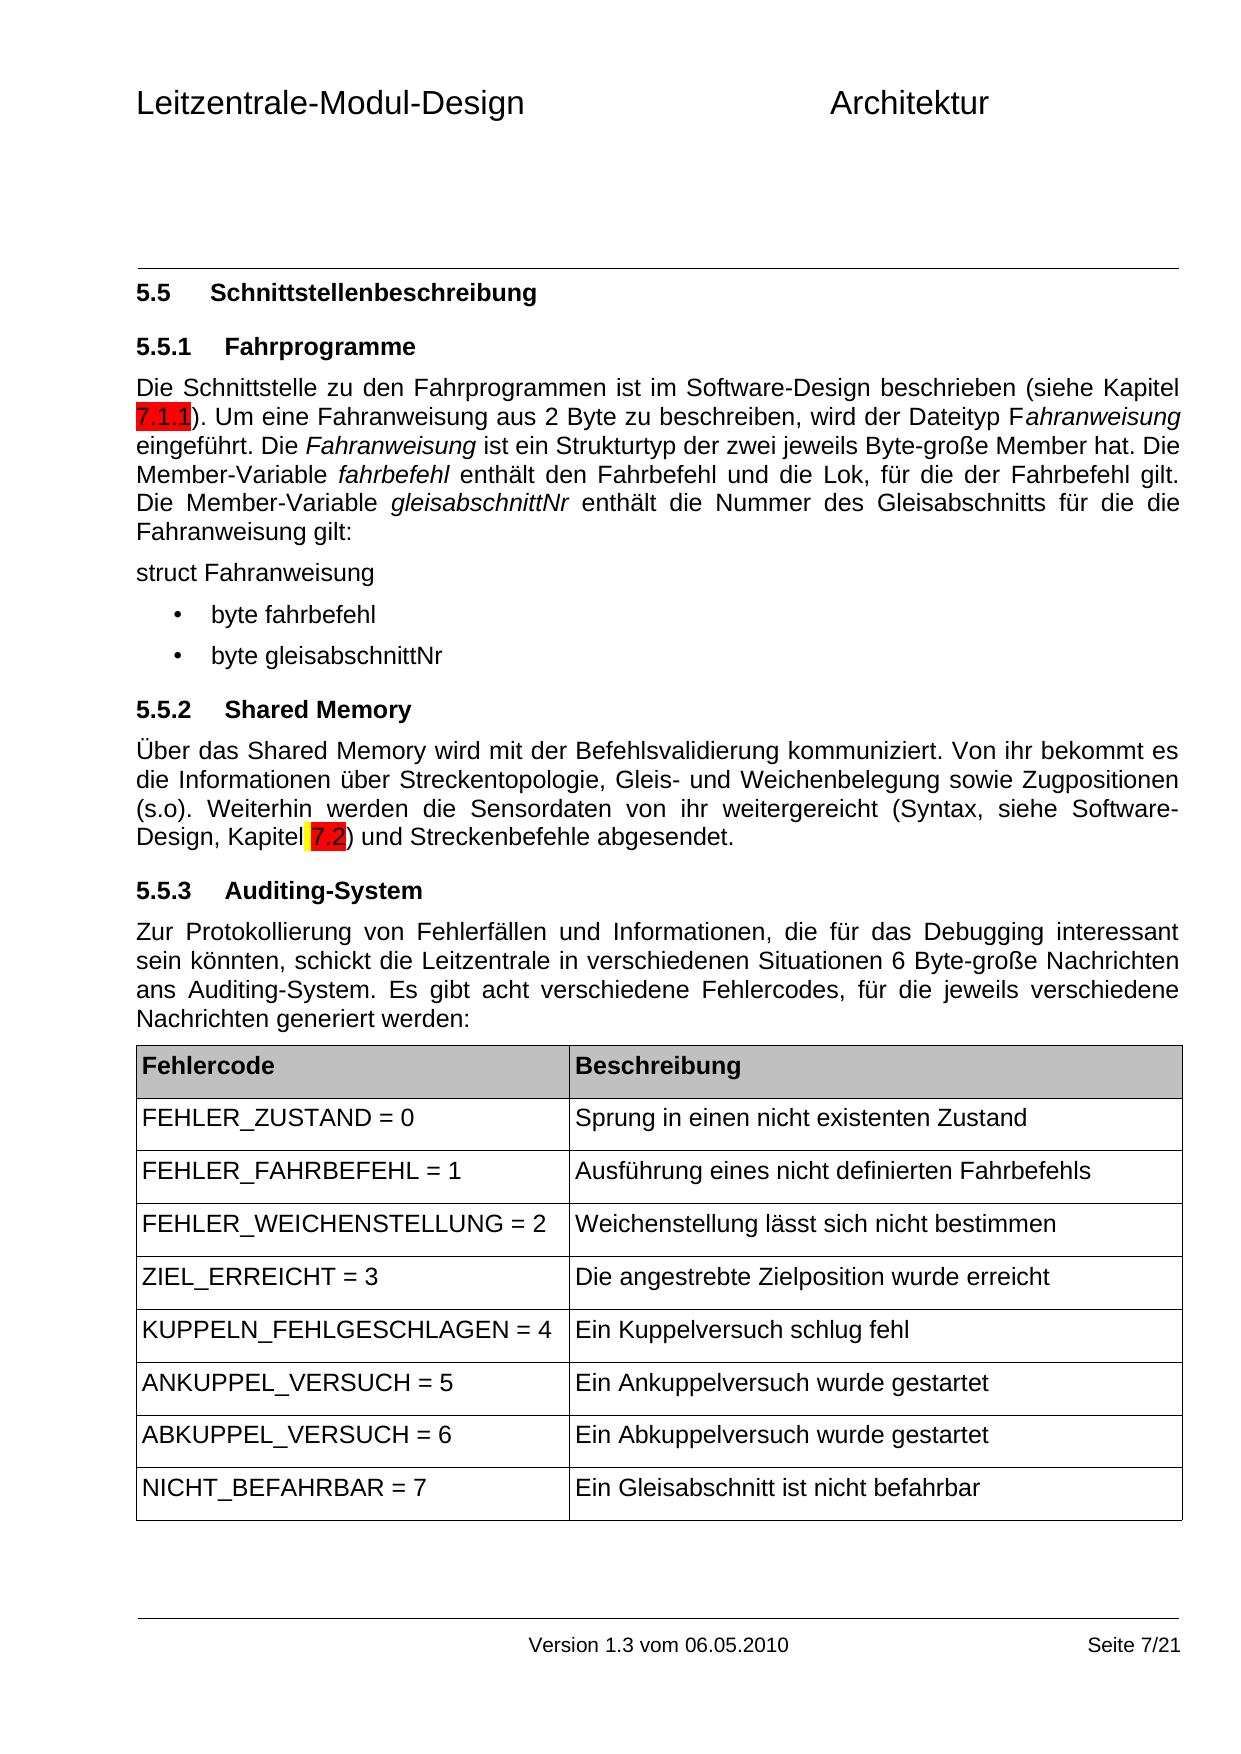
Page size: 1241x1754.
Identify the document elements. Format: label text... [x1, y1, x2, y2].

table_cell Ein Gleisabschnitt ist nicht befahrbar [570, 1468, 1182, 1520]
text Die Schnittstelle zu den Fahrprogrammen ist im Software-Design beschrieben (siehe Kapitel 7.1.1). Um eine Fahranweisung aus 2 Byte zu beschreiben, wird der Dateityp Fahranweisung eingeführt. Die Fahranweisung ist ein Strukturtyp der zwei jeweils Byte-große Member hat. Die Member-Variable fahrbefehl enthält den Fahrbefehl und die Lok, für die der Fahrbefehl gilt. Die Member-Variable gleisabschnittNr enthält die Nummer des Gleisabschnitts für die die Fahranweisung gilt: [136, 373, 1181, 546]
table_cell NICHT_BEFAHRBAR = 7 [137, 1468, 569, 1520]
text Über das Shared Memory wird mit der Befehlsvalidierung kommuniziert. Von ihr bekommt es die Informationen über Streckentopologie, Gleis- und Weichenbelegung sowie Zugpositionen (s.o). Weiterhin werden die Sensordaten von ihr weitergereicht (Syntax, siehe Software-Design, Kapitel 7.2) und Streckenbefehle abgesendet. [136, 736, 1181, 851]
table_header Beschreibung [570, 1046, 1182, 1098]
text struct Fahranweisung [136, 558, 1181, 587]
text Zur Protokollierung von Fehlerfällen und Informationen, die für das Debugging interessant sein könnten, schickt die Leitzentrale in verschiedenen Situationen 6 Byte-große Nachrichten ans Auditing-System. Es gibt acht verschiedene Fehlercodes, für die jeweils verschiedene Nachrichten generiert werden: [136, 917, 1181, 1032]
table_cell Ausführung eines nicht definierten Fahrbefehls [570, 1151, 1182, 1203]
subtitle Shared Memory [136, 695, 1181, 723]
table_cell ABKUPPEL_VERSUCH = 6 [137, 1416, 569, 1467]
table_cell FEHLER_FAHRBEFEHL = 1 [137, 1151, 569, 1203]
table_cell Ein Kuppelversuch schlug fehl [570, 1310, 1182, 1362]
subtitle Auditing-System [136, 876, 1181, 905]
table_cell FEHLER_ZUSTAND = 0 [137, 1099, 569, 1150]
table_cell Ein Abkuppelversuch wurde gestartet [570, 1416, 1182, 1467]
subtitle Schnittstellenbeschreibung [136, 289, 1181, 307]
table_cell Sprung in einen nicht existenten Zustand [570, 1099, 1182, 1150]
table_cell Ein Ankuppelversuch wurde gestartet [570, 1363, 1182, 1414]
table_cell KUPPELN_FEHLGESCHLAGEN = 4 [137, 1310, 569, 1362]
table_cell ZIEL_ERREICHT = 3 [137, 1257, 569, 1309]
table_cell Weichenstellung lässt sich nicht bestimmen [570, 1204, 1182, 1256]
table_header Fehlercode [137, 1046, 569, 1098]
list byte fahrbefehl [173, 599, 1181, 628]
subtitle Fahrprogramme [136, 332, 1181, 361]
table_cell FEHLER_WEICHENSTELLUNG = 2 [137, 1204, 569, 1256]
table_cell Die angestrebte Zielposition wurde erreicht [570, 1257, 1182, 1309]
list byte gleisabschnittNr [173, 641, 1181, 670]
table_cell ANKUPPEL_VERSUCH = 5 [137, 1363, 569, 1414]
